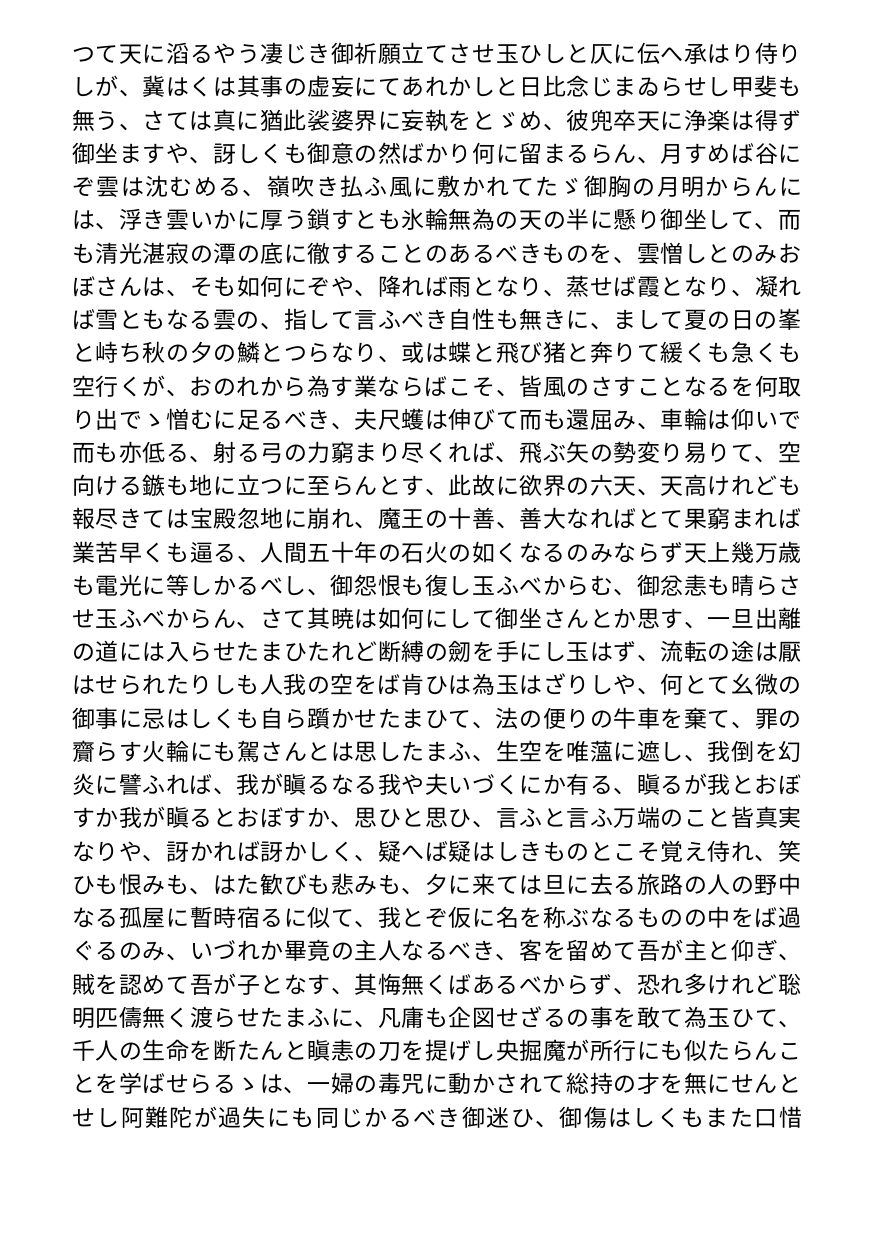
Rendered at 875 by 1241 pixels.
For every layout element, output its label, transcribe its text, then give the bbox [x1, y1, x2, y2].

text つて天に滔るやう凄じき御祈願立てさせ玉ひしと仄に伝へ承はり侍りしが、冀はくは其事の虚妄にてあれかしと日比念じまゐらせし甲斐も無う、さては真に猶此裟婆界に妄執をとゞめ、彼兜卒天に浄楽は得ず御坐ますや、訝しくも御意の然ばかり何に留まるらん、月すめば谷にぞ雲は沈むめる、嶺吹き払ふ風に敷かれてたゞ御胸の月明からんには、浮き雲いかに厚う鎖すとも氷輪無為の天の半に懸り御坐して、而も清光湛寂の潭の底に徹することのあるべきものを、雲憎しとのみおぼさんは、そも如何にぞや、降れば雨となり、蒸せば霞となり、凝れば雪ともなる雲の、指して言ふべき自性も無きに、まして夏の日の峯と峙ち秋の夕の鱗とつらなり、或は蝶と飛び猪と奔りて緩くも急くも空行くが、おのれから為す業ならばこそ、皆風のさすことなるを何取り出でゝ憎むに足るべき、夫尺蠖は伸びて而も還屈み、車輪は仰いで而も亦低る、射る弓の力窮まり尽くれば、飛ぶ矢の勢変り易りて、空向ける鏃も地に立つに至らんとす、此故に欲界の六天、天高けれども報尽きては宝殿忽地に崩れ、魔王の十善、善大なればとて果窮まれば業苦早くも逼る、人間五十年の石火の如くなるのみならず天上幾万歳も電光に等しかるべし、御怨恨も復し玉ふべからむ、御忿恚も晴らさせ玉ふべからん、さて其暁は如何にして御坐さんとか思す、一旦出離の道には入らせたまひたれど断縛の劒を手にし玉はず、流転の途は厭はせられたりしも人我の空をば肯ひは為玉はざりしや、何とて幺微の御事に忌はしくも自ら躓かせたまひて、法の便りの牛車を棄て、罪の齎らす火輪にも駕さんとは思したまふ、生空を唯薀に遮し、我倒を幻炎に譬ふれば、我が瞋るなる我や夫いづくにか有る、瞋るが我とおぼすか我が瞋るとおぼすか、思ひと思ひ、言ふと言ふ万端のこと皆真実なりや、訝かれば訝かしく、疑へば疑はしきものとこそ覚え侍れ、笑ひも恨みも、はた歓びも悲みも、夕に来ては旦に去る旅路の人の野中なる孤屋に暫時宿るに似て、我とぞ仮に名を称ぶなるものの中をば過ぐるのみ、いづれか畢竟の主人なるべき、客を留めて吾が主と仰ぎ、賊を認めて吾が子となす、其悔無くばあるべからず、恐れ多けれど聡明匹儔無く渡らせたまふに、凡庸も企図せざるの事を敢て為玉ひて、千人の生命を断たんと瞋恚の刀を提げし央掘魔が所行にも似たらんことを学ばせらるゝは、一婦の毒咒に動かされて総持の才を無にせんとせし阿難陀が過失にも同じかるべき御迷ひ、御傷はしくもまた口惜 [72, 36, 802, 1133]
